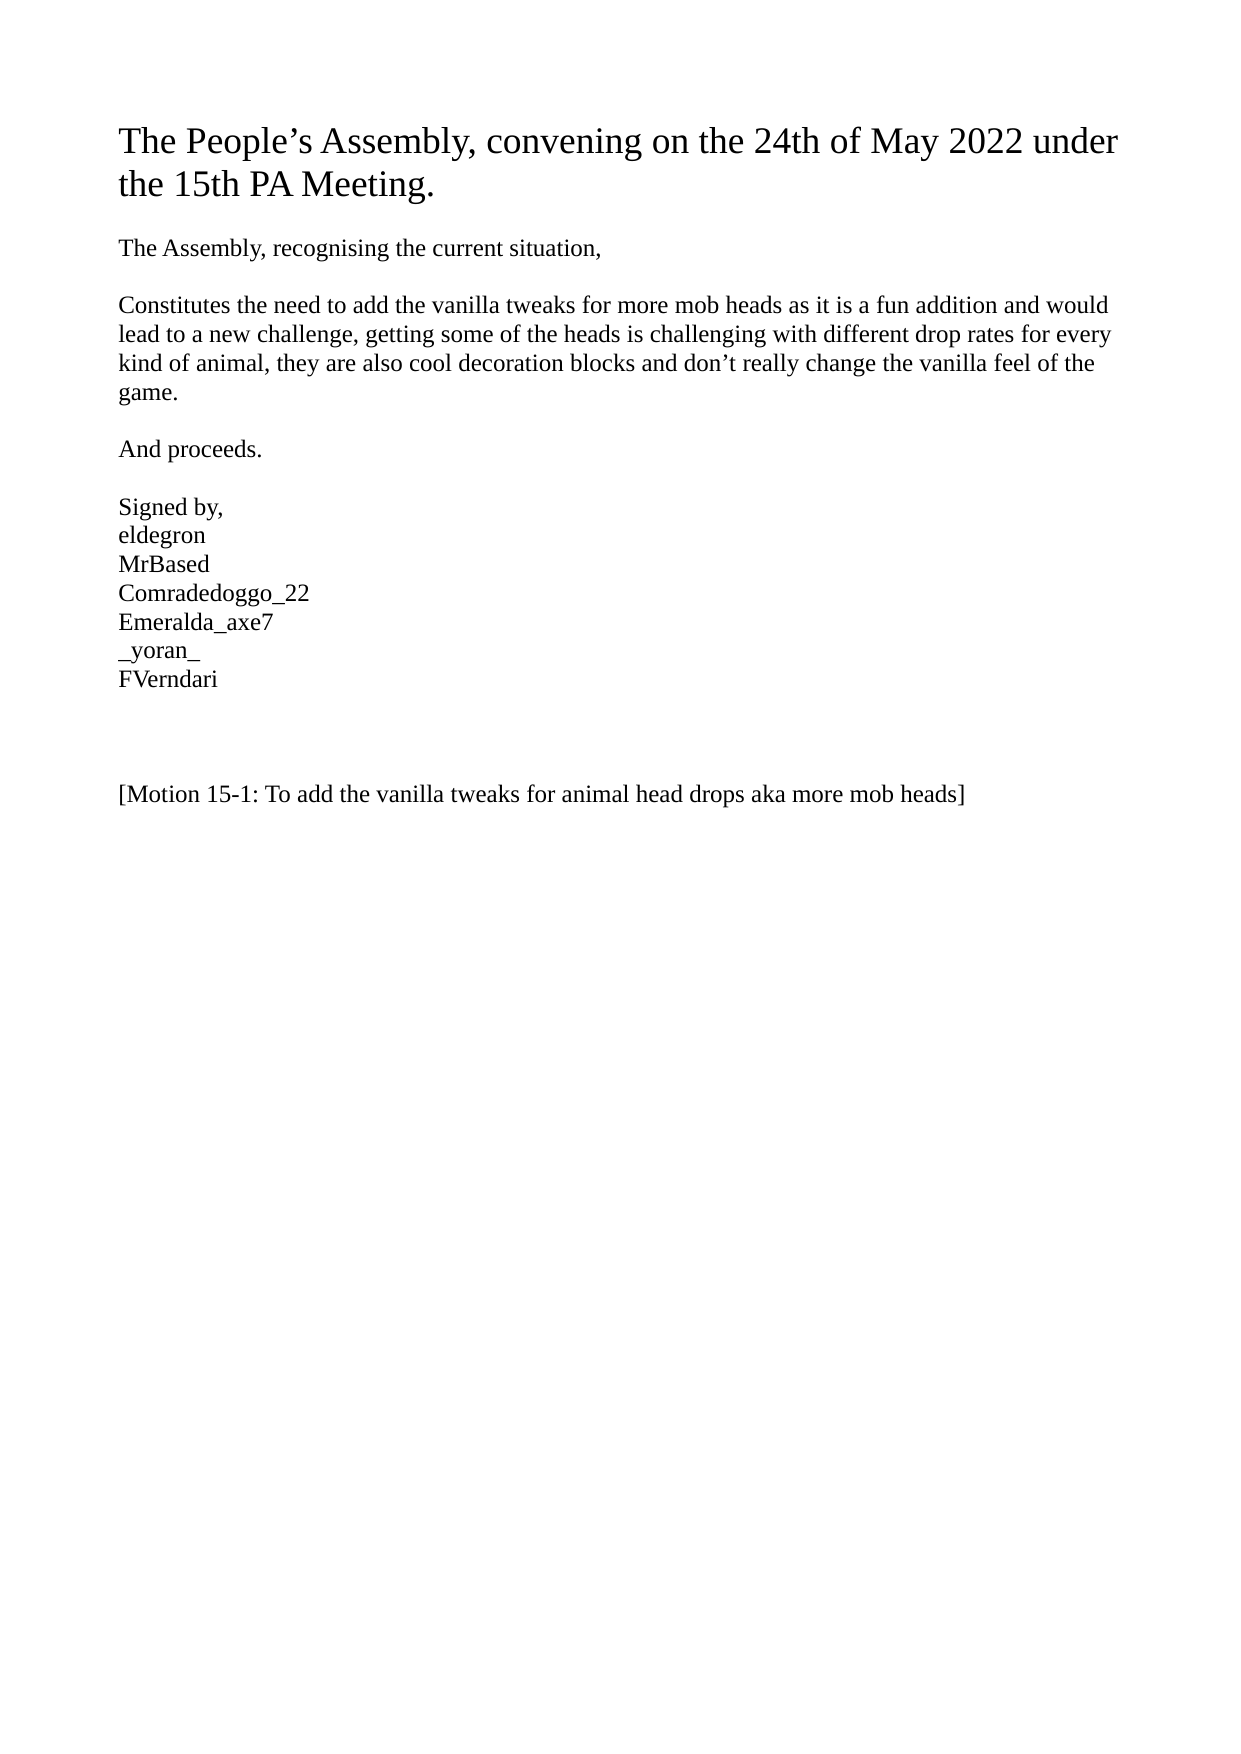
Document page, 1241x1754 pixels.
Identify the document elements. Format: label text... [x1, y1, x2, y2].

text And proceeds. [118, 434, 1122, 463]
text eldegron [118, 521, 1122, 549]
text The Assembly, recognising the current situation, [118, 233, 1122, 262]
text _yoran_ [118, 636, 1122, 664]
text Constitutes the need to add the vanilla tweaks for more mob heads as it is a fun addition and would lead to a new challenge, getting some of the heads is challenging with different drop rates for every kind of animal, they are also cool decoration blocks and don’t really change the vanilla feel of the game. [118, 291, 1122, 406]
text MrBased [118, 549, 1122, 578]
text FVerndari [118, 664, 1122, 693]
text Comradedoggo_22 [118, 578, 1122, 607]
text The People’s Assembly, convening on the 24th of May 2022 under the 15th PA Meeting. [118, 118, 1122, 204]
text [Motion 15-1: To add the vanilla tweaks for animal head drops aka more mob heads] [118, 779, 1122, 808]
text Signed by, [118, 492, 1122, 521]
text Emeralda_axe7 [118, 607, 1122, 636]
